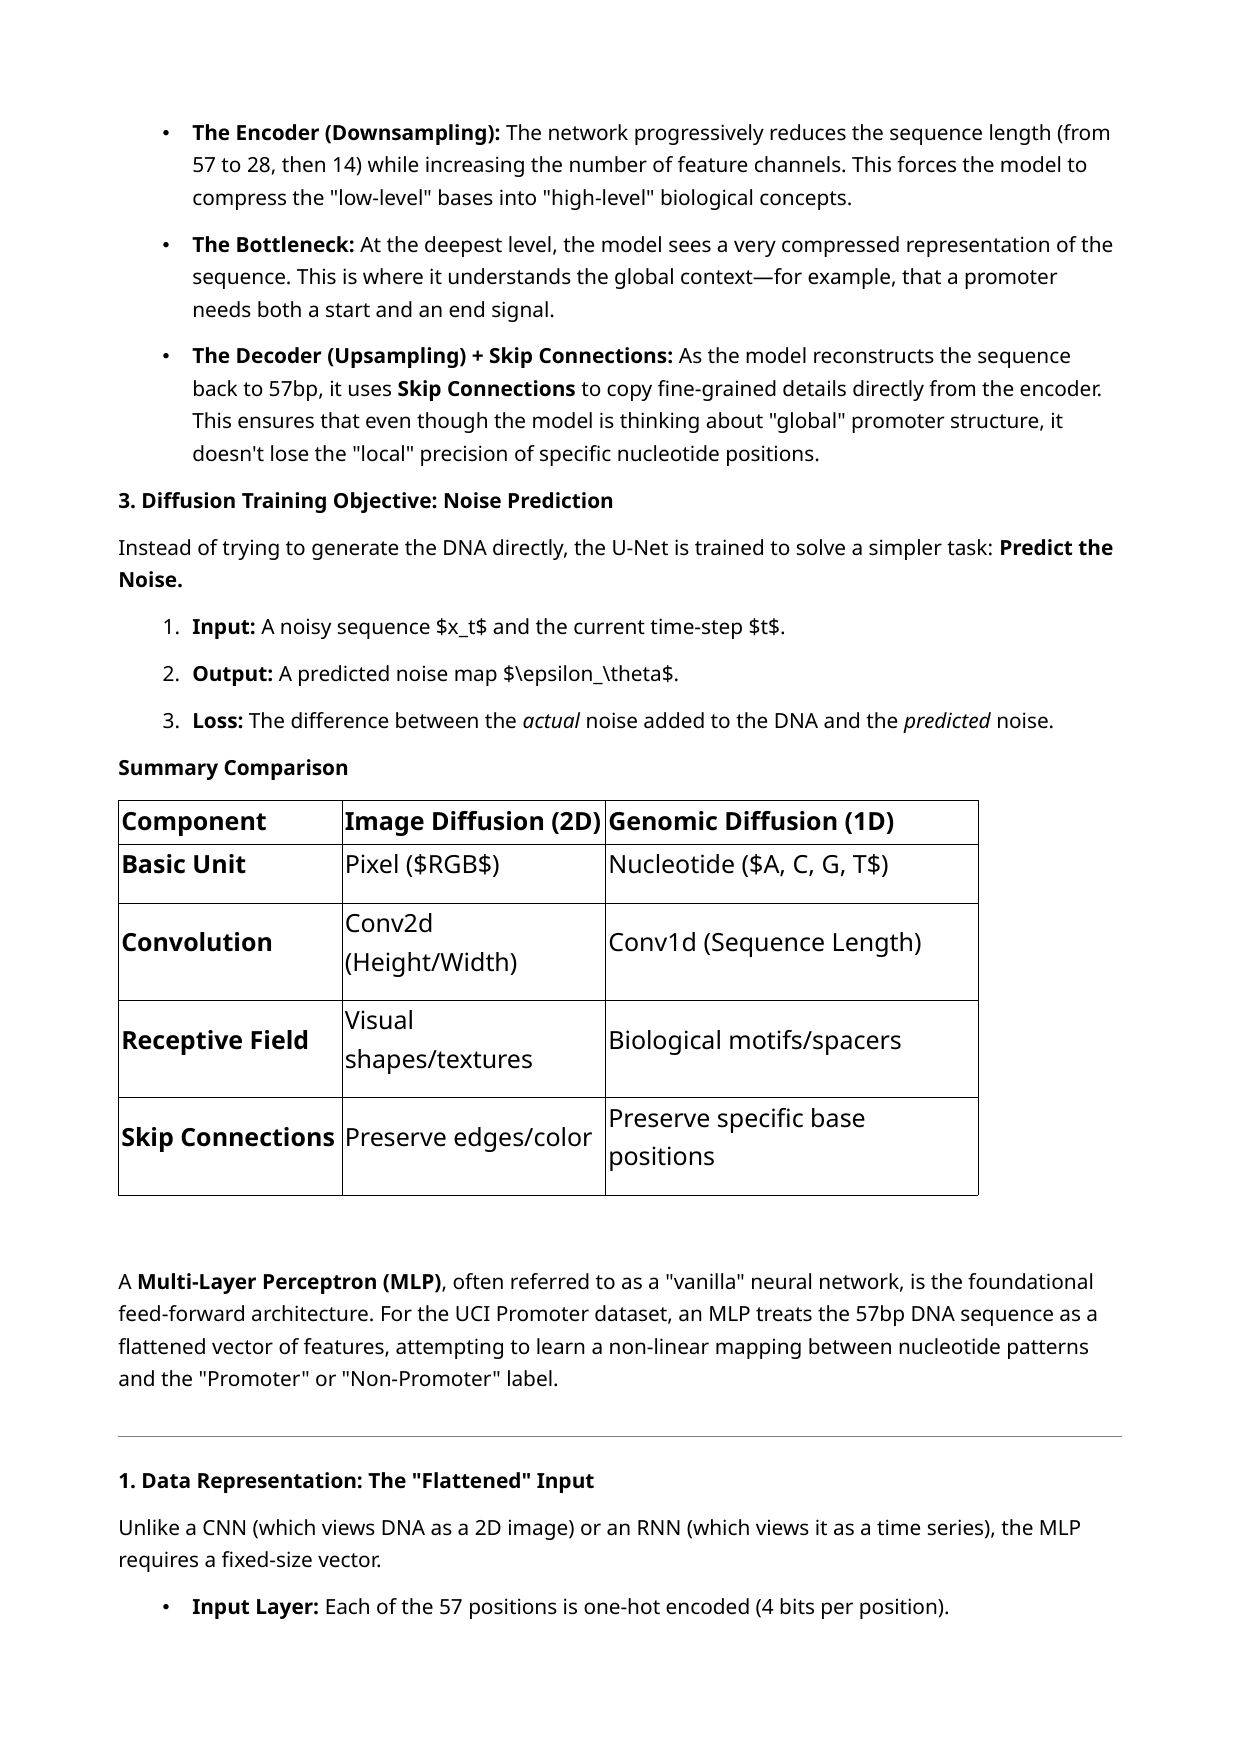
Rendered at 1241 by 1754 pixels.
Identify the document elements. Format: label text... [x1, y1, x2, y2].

text Unlike a CNN (which views DNA as a 2D image) or an RNN (which views it as a time series), the MLP requires a fixed-size vector. [118, 1513, 1122, 1573]
table_cell Basic Unit [119, 845, 342, 903]
table_cell Skip Connections [119, 1098, 342, 1194]
table_header Component [119, 801, 342, 844]
table_cell Nucleotide ($A, C, G, T$) [606, 845, 978, 903]
table_cell Receptive Field [119, 1001, 342, 1097]
table_cell Conv1d (Sequence Length) [606, 904, 978, 1000]
table_cell Convolution [119, 904, 342, 1000]
table_cell Pixel ($RGB$) [343, 845, 605, 903]
list Loss: The difference between the actual noise added to the DNA and the predicted noise. [162, 706, 1122, 734]
list Input Layer: Each of the 57 positions is one-hot encoded (4 bits per position). [162, 1592, 1122, 1621]
list Output: A predicted noise map $\epsilon_\theta$. [162, 659, 1122, 688]
table_cell Conv2d (Height/Width) [343, 904, 605, 1000]
text A Multi-Layer Perceptron (MLP), often referred to as a "vanilla" neural network, is the foundational feed-forward architecture. For the UCI Promoter dataset, an MLP treats the 57bp DNA sequence as a flattened vector of features, attempting to learn a non-linear mapping between nucleotide patterns and the "Promoter" or "Non-Promoter" label. [118, 1267, 1122, 1393]
table_header Image Diffusion (2D) [343, 801, 605, 844]
table_cell Visual shapes/textures [343, 1001, 605, 1097]
text Instead of trying to generate the DNA directly, the U-Net is trained to solve a simpler task: Predict the Noise. [118, 533, 1122, 594]
list Input: A noisy sequence $x_t$ and the current time-step $t$. [162, 612, 1122, 641]
table_cell Preserve specific base positions [606, 1098, 978, 1194]
subtitle 1. Data Representation: The "Flattened" Input [118, 1466, 1122, 1494]
list The Encoder (Downsampling): The network progressively reduces the sequence length (from 57 to 28, then 14) while increasing the number of feature channels. This forces the model to compress the "low-level" bases into "high-level" biological concepts. [162, 118, 1122, 211]
subtitle Summary Comparison [118, 753, 1122, 782]
table_cell Biological motifs/spacers [606, 1001, 978, 1097]
list The Bottleneck: At the deepest level, the model sees a very compressed representation of the sequence. This is where it understands the global context—for example, that a promoter needs both a start and an end signal. [162, 230, 1122, 323]
table_header Genomic Diffusion (1D) [606, 801, 978, 844]
table_cell Preserve edges/color [343, 1098, 605, 1194]
subtitle 3. Diffusion Training Objective: Noise Prediction [118, 486, 1122, 514]
list The Decoder (Upsampling) + Skip Connections: As the model reconstructs the sequence back to 57bp, it uses Skip Connections to copy fine-grained details directly from the encoder. This ensures that even though the model is thinking about "global" promoter structure, it doesn't lose the "local" precision of specific nucleotide positions. [162, 342, 1122, 467]
